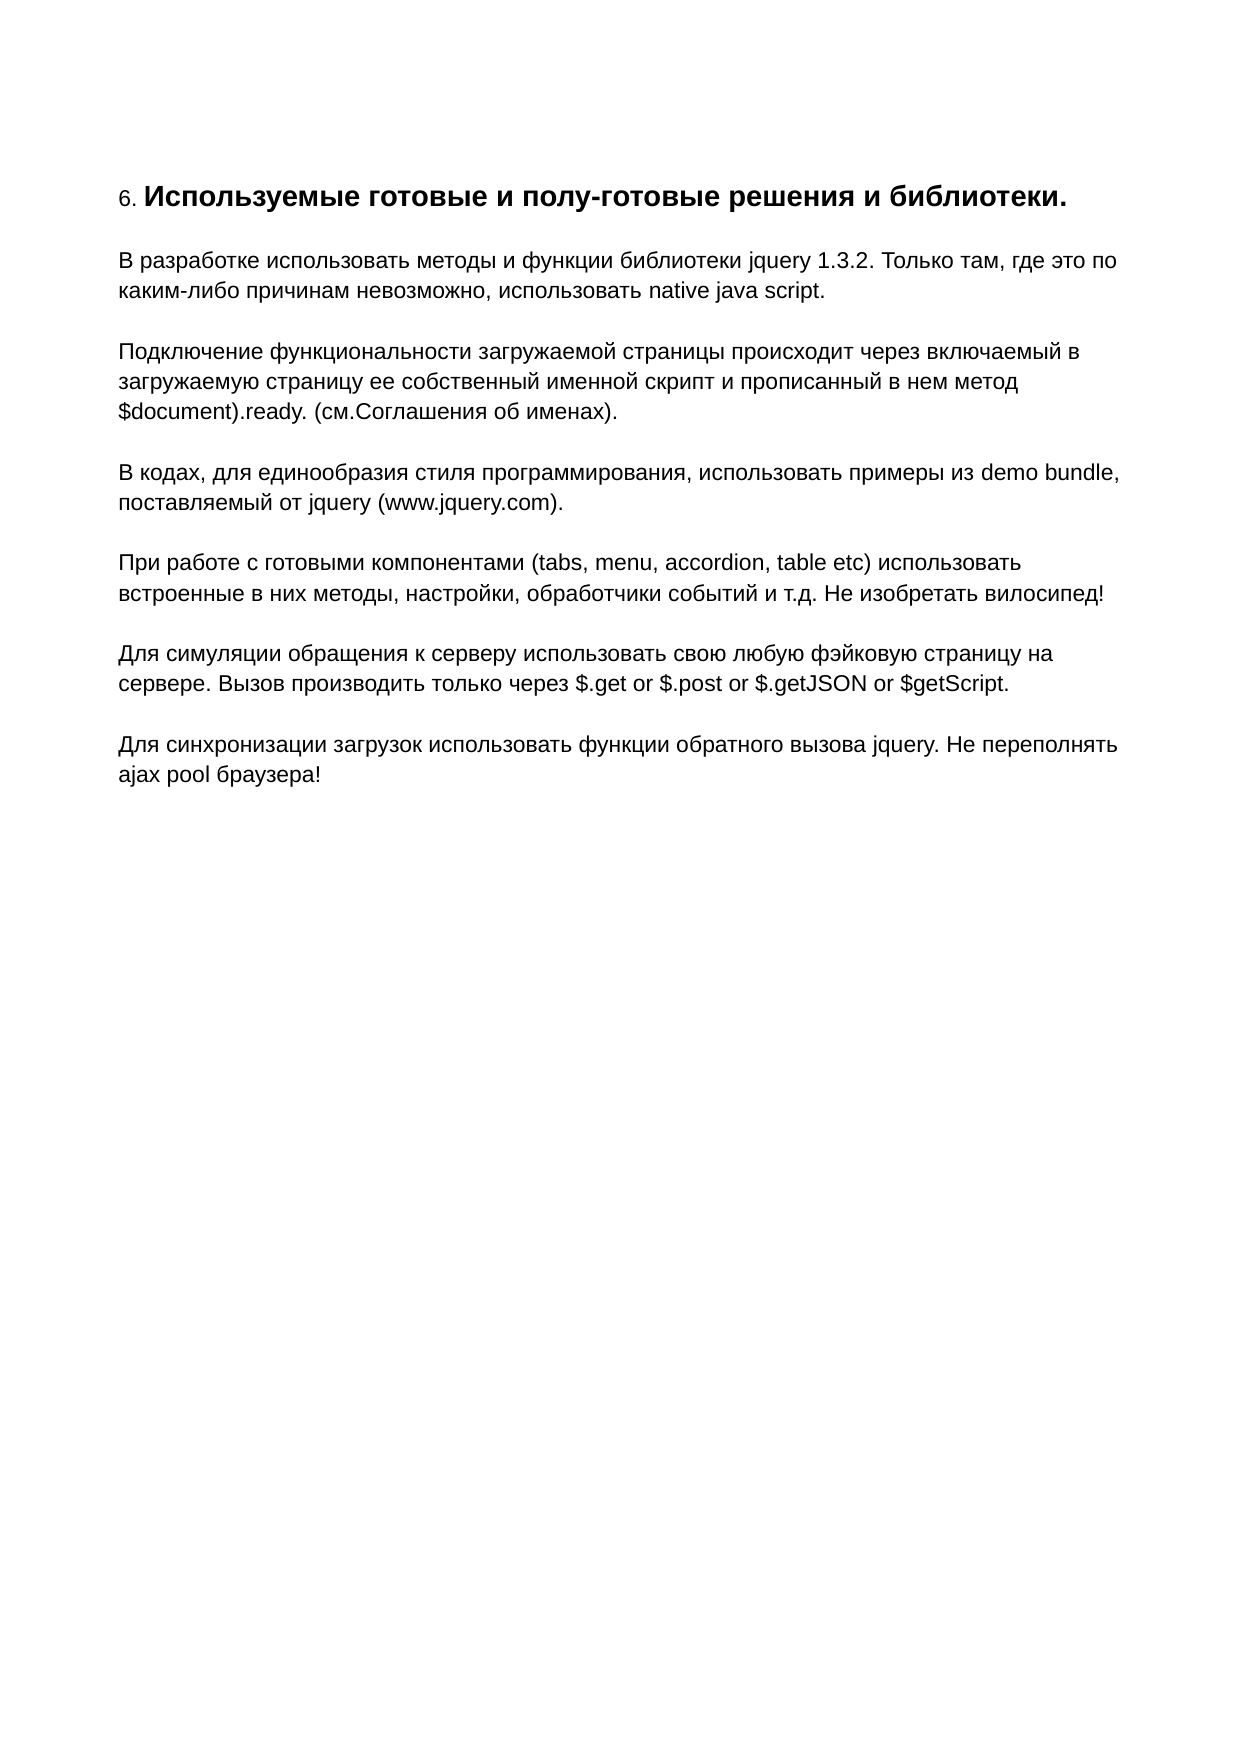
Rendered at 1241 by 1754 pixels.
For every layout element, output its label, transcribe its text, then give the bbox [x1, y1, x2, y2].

text В кодах, для единообразия стиля программирования, использовать примеры из demo bundle, поставляемый от jquery (www.jquery.com). [118, 459, 1122, 515]
text 6. Используемые готовые и полу-готовые решения и библиотеки. [118, 178, 1122, 212]
text Для симуляции обращения к серверу использовать свою любую фэйковую страницу на сервере. Вызов производить только через $.get or $.post or $.getJSON or $getScript. [118, 640, 1122, 697]
text Подключение функциональности загружаемой страницы происходит через включаемый в загружаемую страницу ее собственный именной скрипт и прописанный в нем метод $document).ready. (см.Соглашения об именах). [118, 338, 1122, 425]
text В разработке использовать методы и функции библиотеки jquery 1.3.2. Только там, где это по каким-либо причинам невозможно, использовать native java script. [118, 247, 1122, 304]
text Для синхронизации загрузок использовать функции обратного вызова jquery. Не переполнять ajax pool браузера! [118, 731, 1122, 787]
text При работе с готовыми компонентами (tabs, menu, accordion, table etc) использовать встроенные в них методы, настройки, обработчики событий и т.д. Не изобретать вилосипед! [118, 549, 1122, 606]
